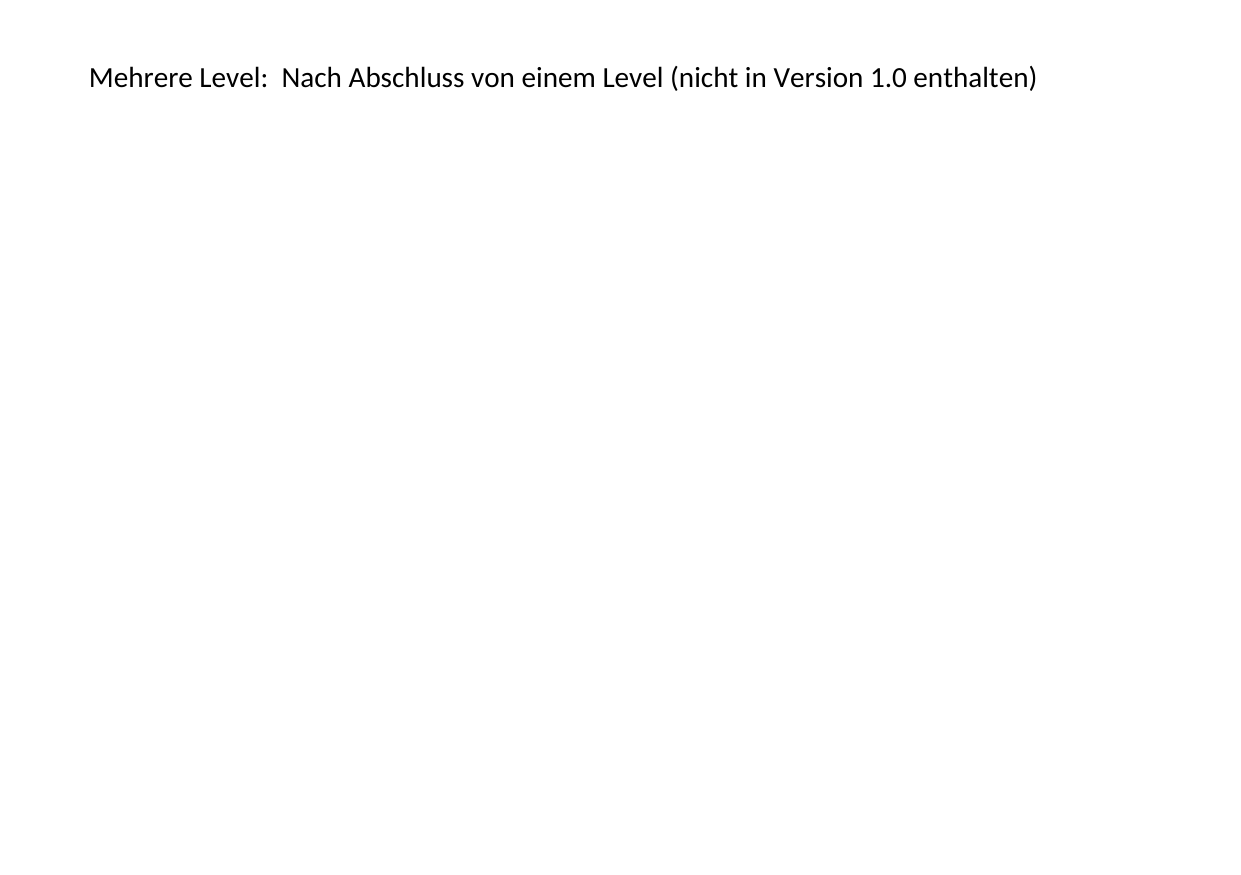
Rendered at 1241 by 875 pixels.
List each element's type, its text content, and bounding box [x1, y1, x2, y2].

text Mehrere Level: Nach Abschluss von einem Level (nicht in Version 1.0 enthalten) [89, 59, 1152, 95]
